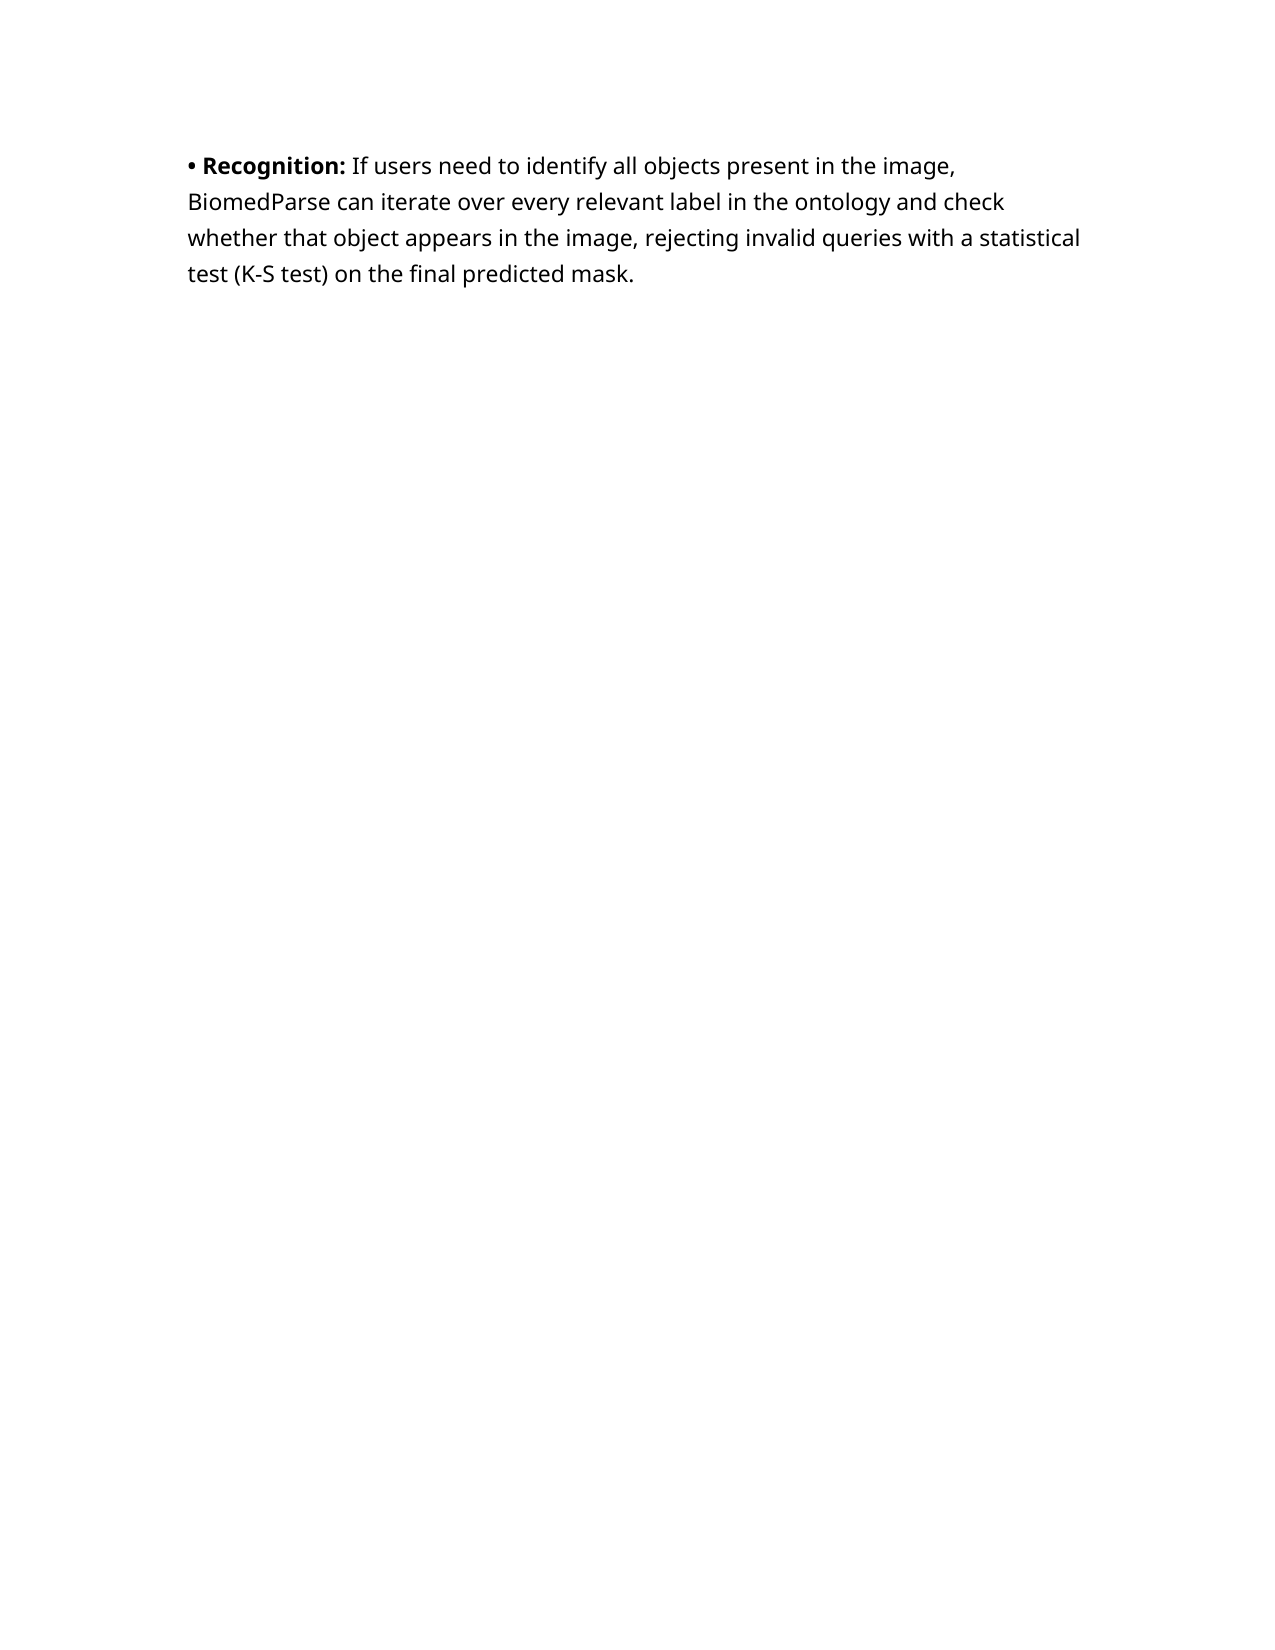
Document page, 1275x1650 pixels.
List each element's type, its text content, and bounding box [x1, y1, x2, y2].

text • Recognition: If users need to identify all objects present in the image, BiomedParse can iterate over every relevant label in the ontology and check whether that object appears in the image, rejecting invalid queries with a statistical test (K-S test) on the final predicted mask. [187, 150, 1087, 289]
